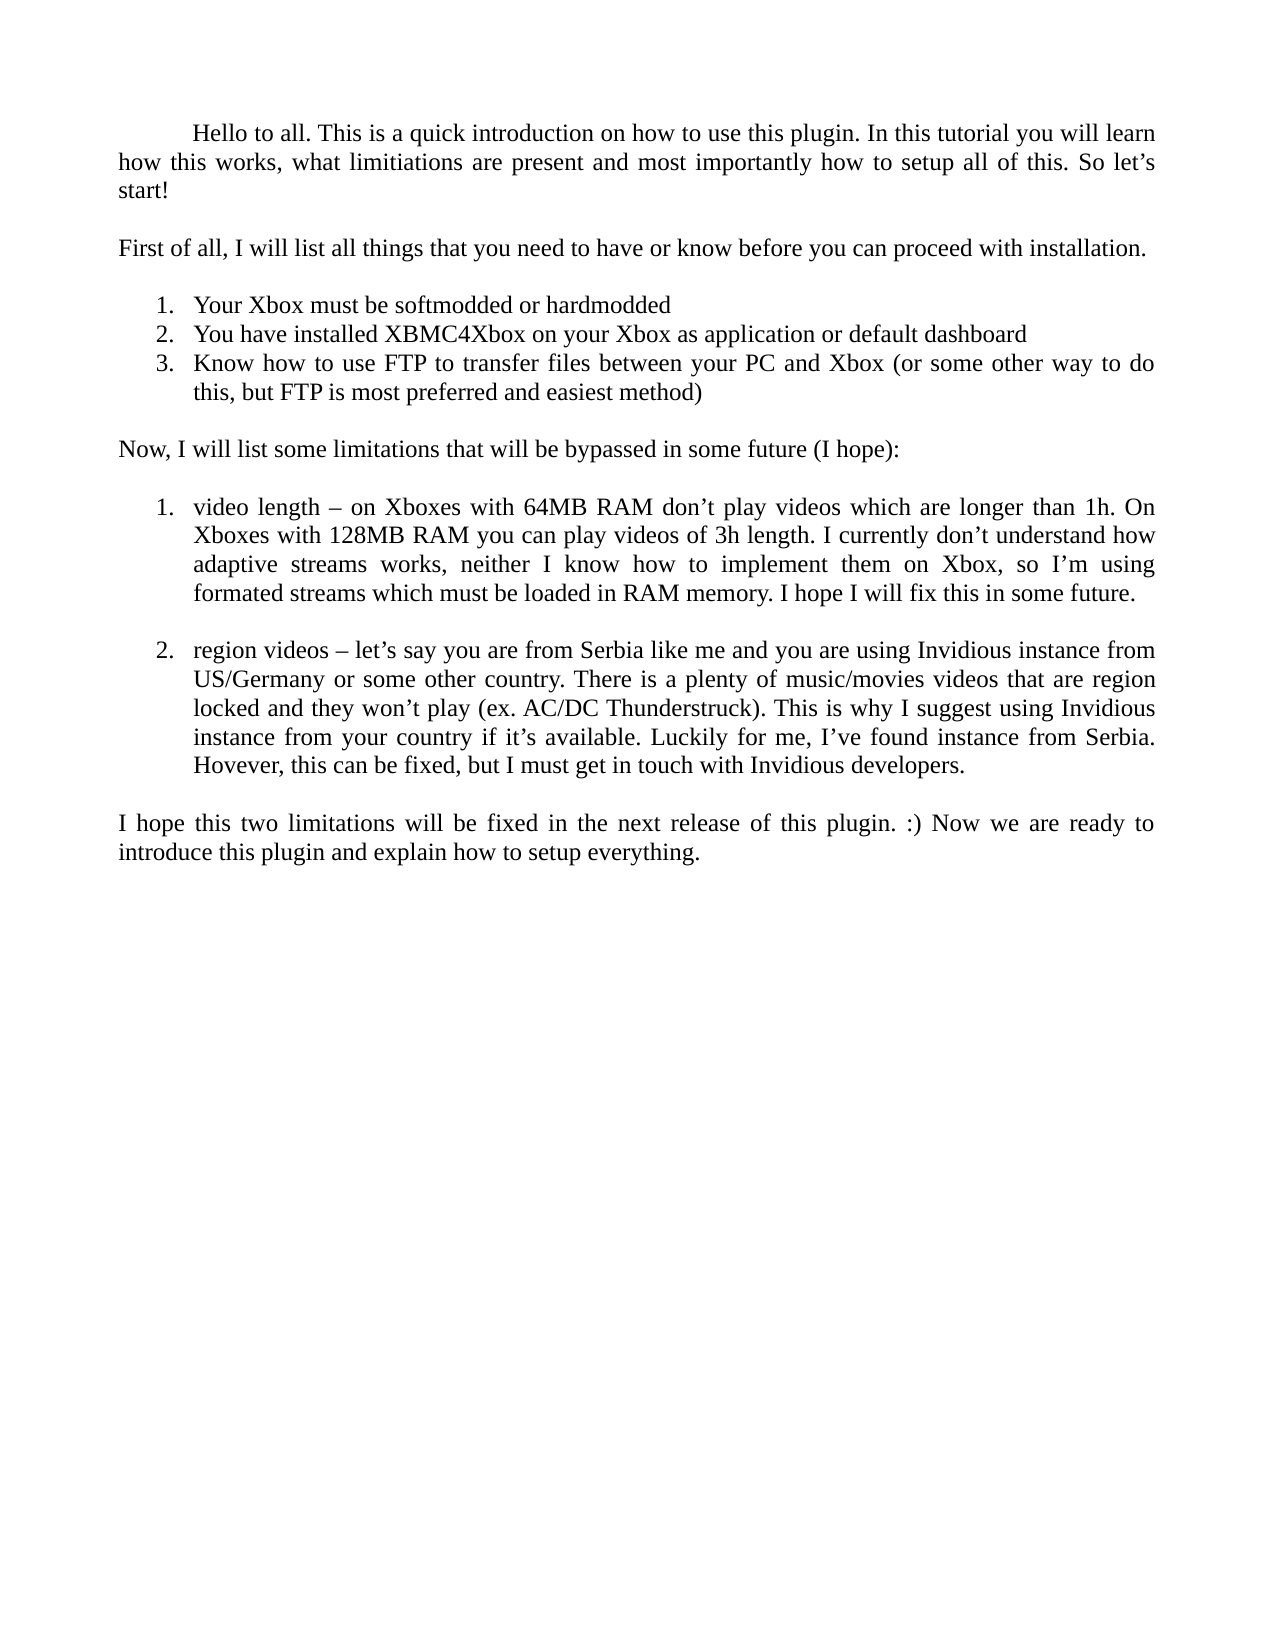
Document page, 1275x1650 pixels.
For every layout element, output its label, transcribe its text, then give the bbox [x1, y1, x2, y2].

list video length – on Xboxes with 64MB RAM don’t play videos which are longer than 1h. On Xboxes with 128MB RAM you can play videos of 3h length. I currently don’t understand how adaptive streams works, neither I know how to implement them on Xbox, so I’m using formated streams which must be loaded in RAM memory. I hope I will fix this in some future. [156, 492, 1157, 607]
text Now, I will list some limitations that will be bypassed in some future (I hope): [118, 434, 1157, 463]
text I hope this two limitations will be fixed in the next release of this plugin. :) Now we are ready to introduce this plugin and explain how to setup everything. [118, 808, 1157, 866]
list Know how to use FTP to transfer files between your PC and Xbox (or some other way to do this, but FTP is most preferred and easiest method) [156, 348, 1157, 406]
text Hello to all. This is a quick introduction on how to use this plugin. In this tutorial you will learn how this works, what limitiations are present and most importantly how to setup all of this. So let’s start! [118, 118, 1157, 204]
list Your Xbox must be softmodded or hardmodded [156, 291, 1157, 319]
list region videos – let’s say you are from Serbia like me and you are using Invidious instance from US/Germany or some other country. There is a plenty of music/movies videos that are region locked and they won’t play (ex. AC/DC Thunderstruck). This is why I suggest using Invidious instance from your country if it’s available. Luckily for me, I’ve found instance from Serbia. Hovever, this can be fixed, but I must get in touch with Invidious developers. [156, 636, 1157, 779]
text First of all, I will list all things that you need to have or know before you can proceed with installation. [118, 233, 1157, 262]
list You have installed XBMC4Xbox on your Xbox as application or default dashboard [156, 319, 1157, 348]
